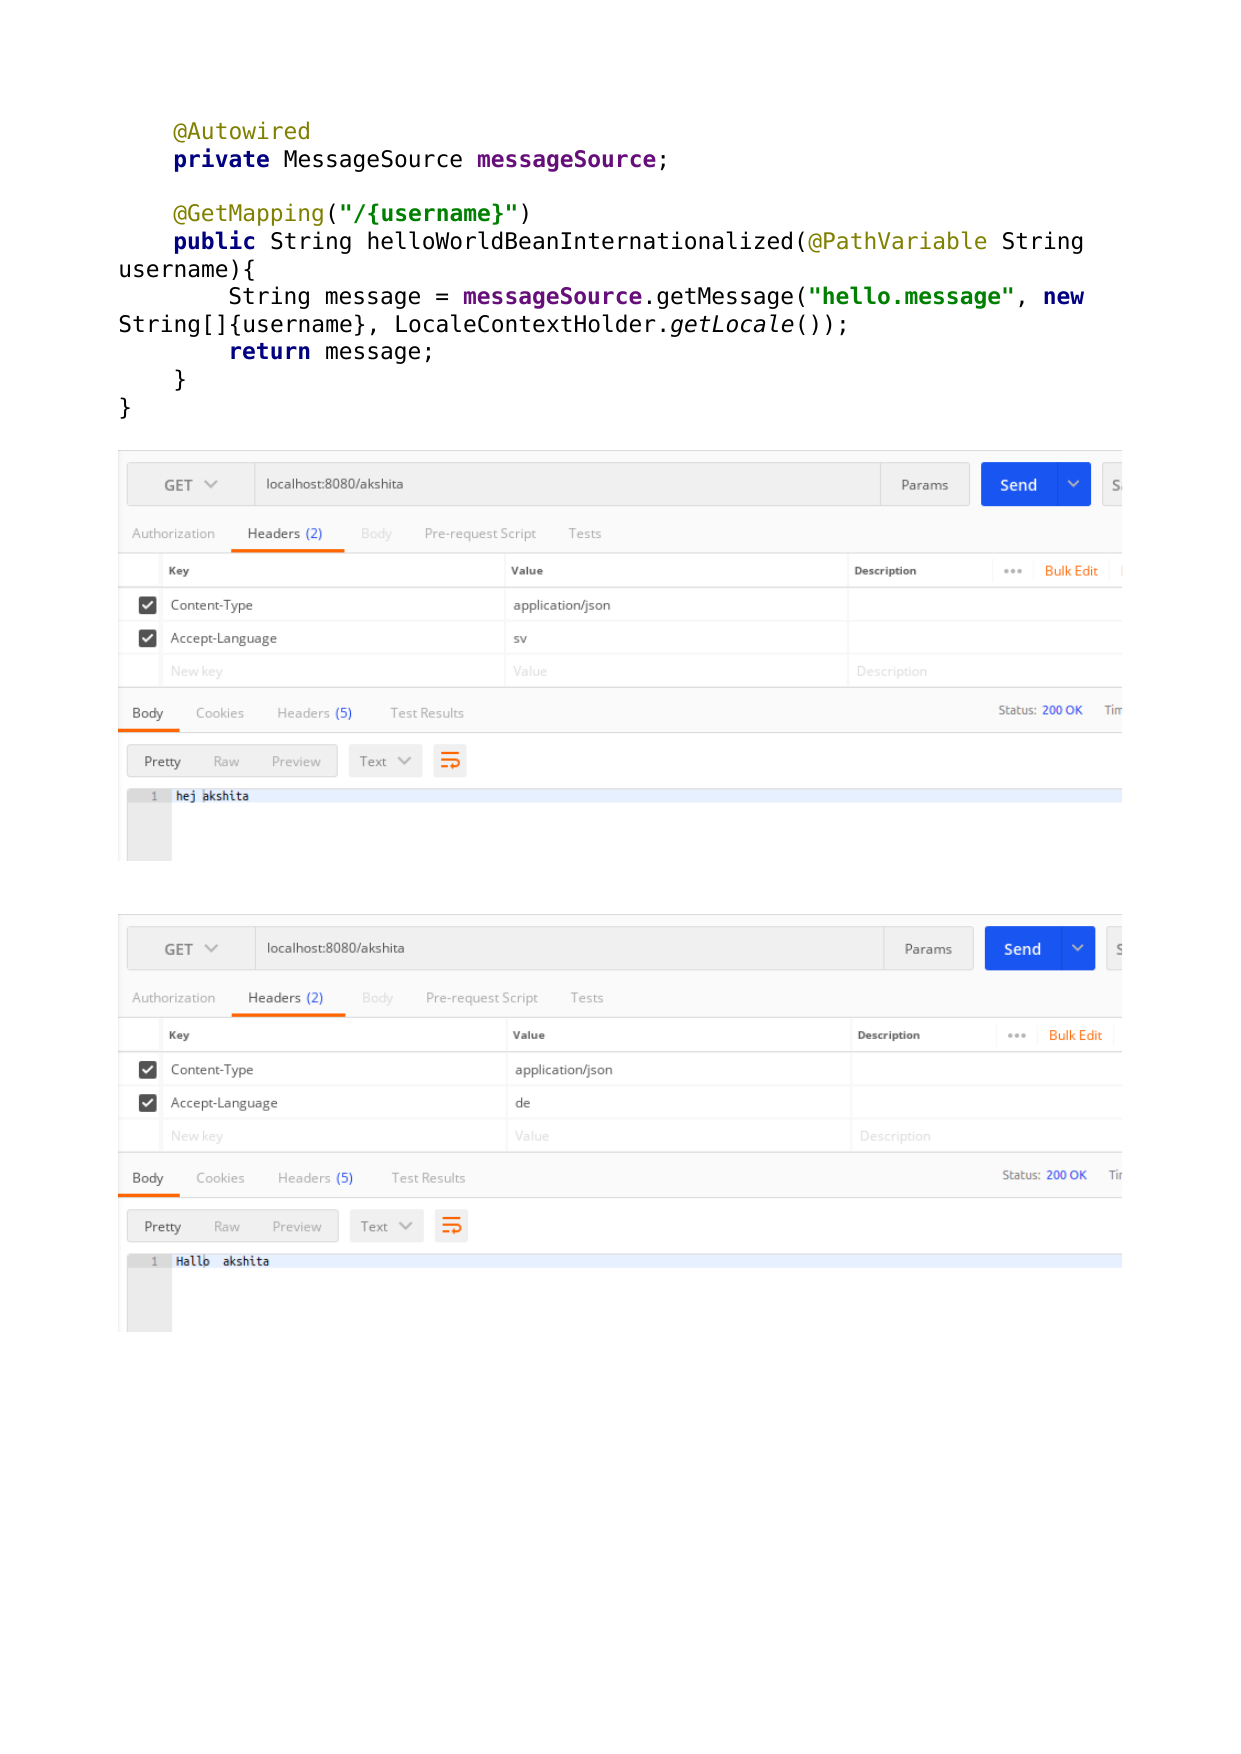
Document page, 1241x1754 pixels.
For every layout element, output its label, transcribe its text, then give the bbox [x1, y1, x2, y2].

picture [118, 914, 1123, 1332]
text } [118, 366, 1122, 394]
text } [118, 394, 1122, 421]
text return message; [118, 338, 1122, 366]
text @GetMapping("/{username}") [118, 200, 1122, 228]
picture [118, 450, 1123, 861]
text public String helloWorldBeanInternationalized(@PathVariable String username){ [118, 228, 1122, 283]
text private MessageSource messageSource; [118, 146, 1122, 174]
text @Autowired [118, 118, 1122, 146]
text String message = messageSource.getMessage("hello.message", new String[]{username}, LocaleContextHolder.getLocale()); [118, 283, 1122, 338]
